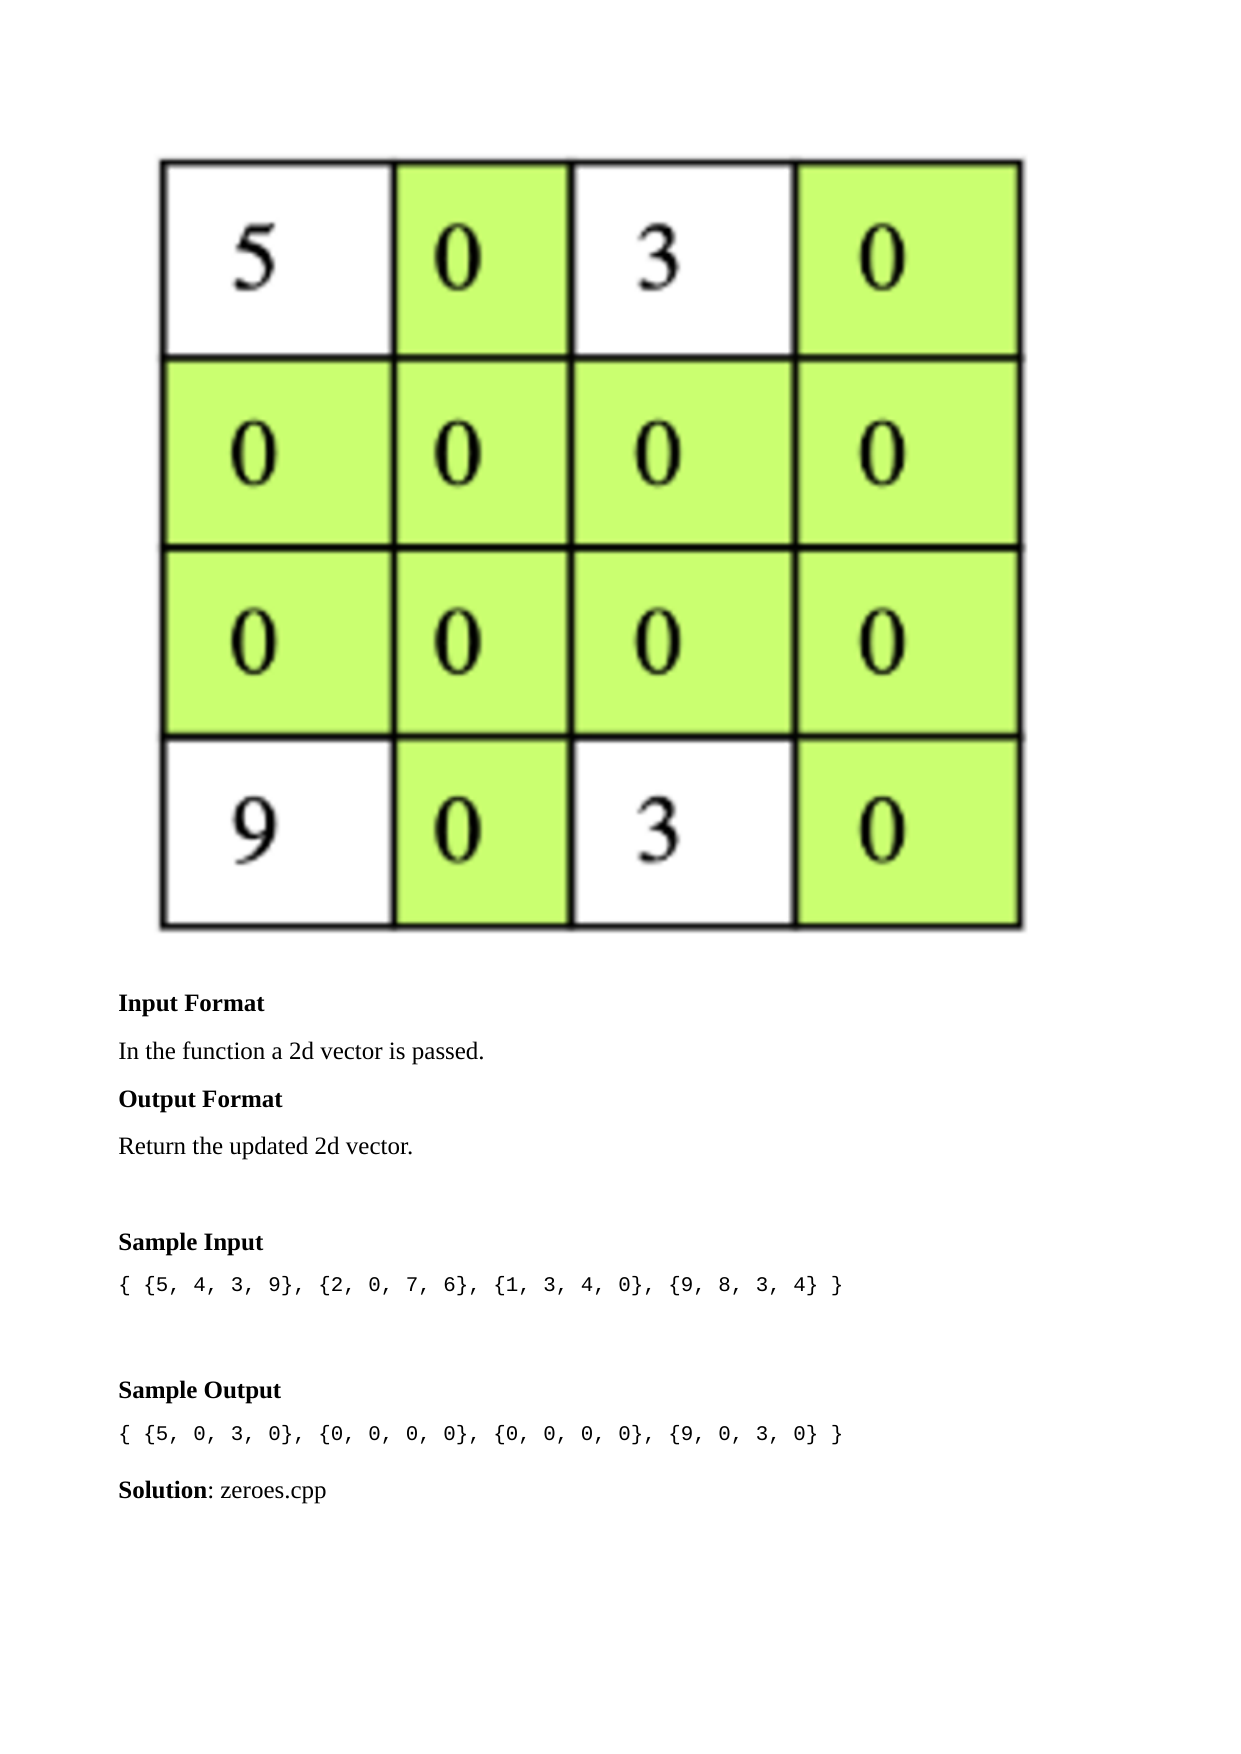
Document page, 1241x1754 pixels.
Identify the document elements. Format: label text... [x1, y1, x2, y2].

picture [118, 118, 1056, 970]
text Sample Input [118, 1227, 1122, 1255]
text Output Format [118, 1084, 1122, 1112]
text Solution: zeroes.cpp [118, 1476, 1122, 1504]
text In the function a 2d vector is passed. [118, 1036, 1122, 1065]
text { {5, 0, 3, 0}, {0, 0, 0, 0}, {0, 0, 0, 0}, {9, 0, 3, 0} } [118, 1422, 1122, 1446]
text Sample Output [118, 1375, 1122, 1404]
text { {5, 4, 3, 9}, {2, 0, 7, 6}, {1, 3, 4, 0}, {9, 8, 3, 4} } [118, 1274, 1122, 1298]
text Input Format [118, 988, 1122, 1017]
text Return the updated 2d vector. [118, 1131, 1122, 1160]
